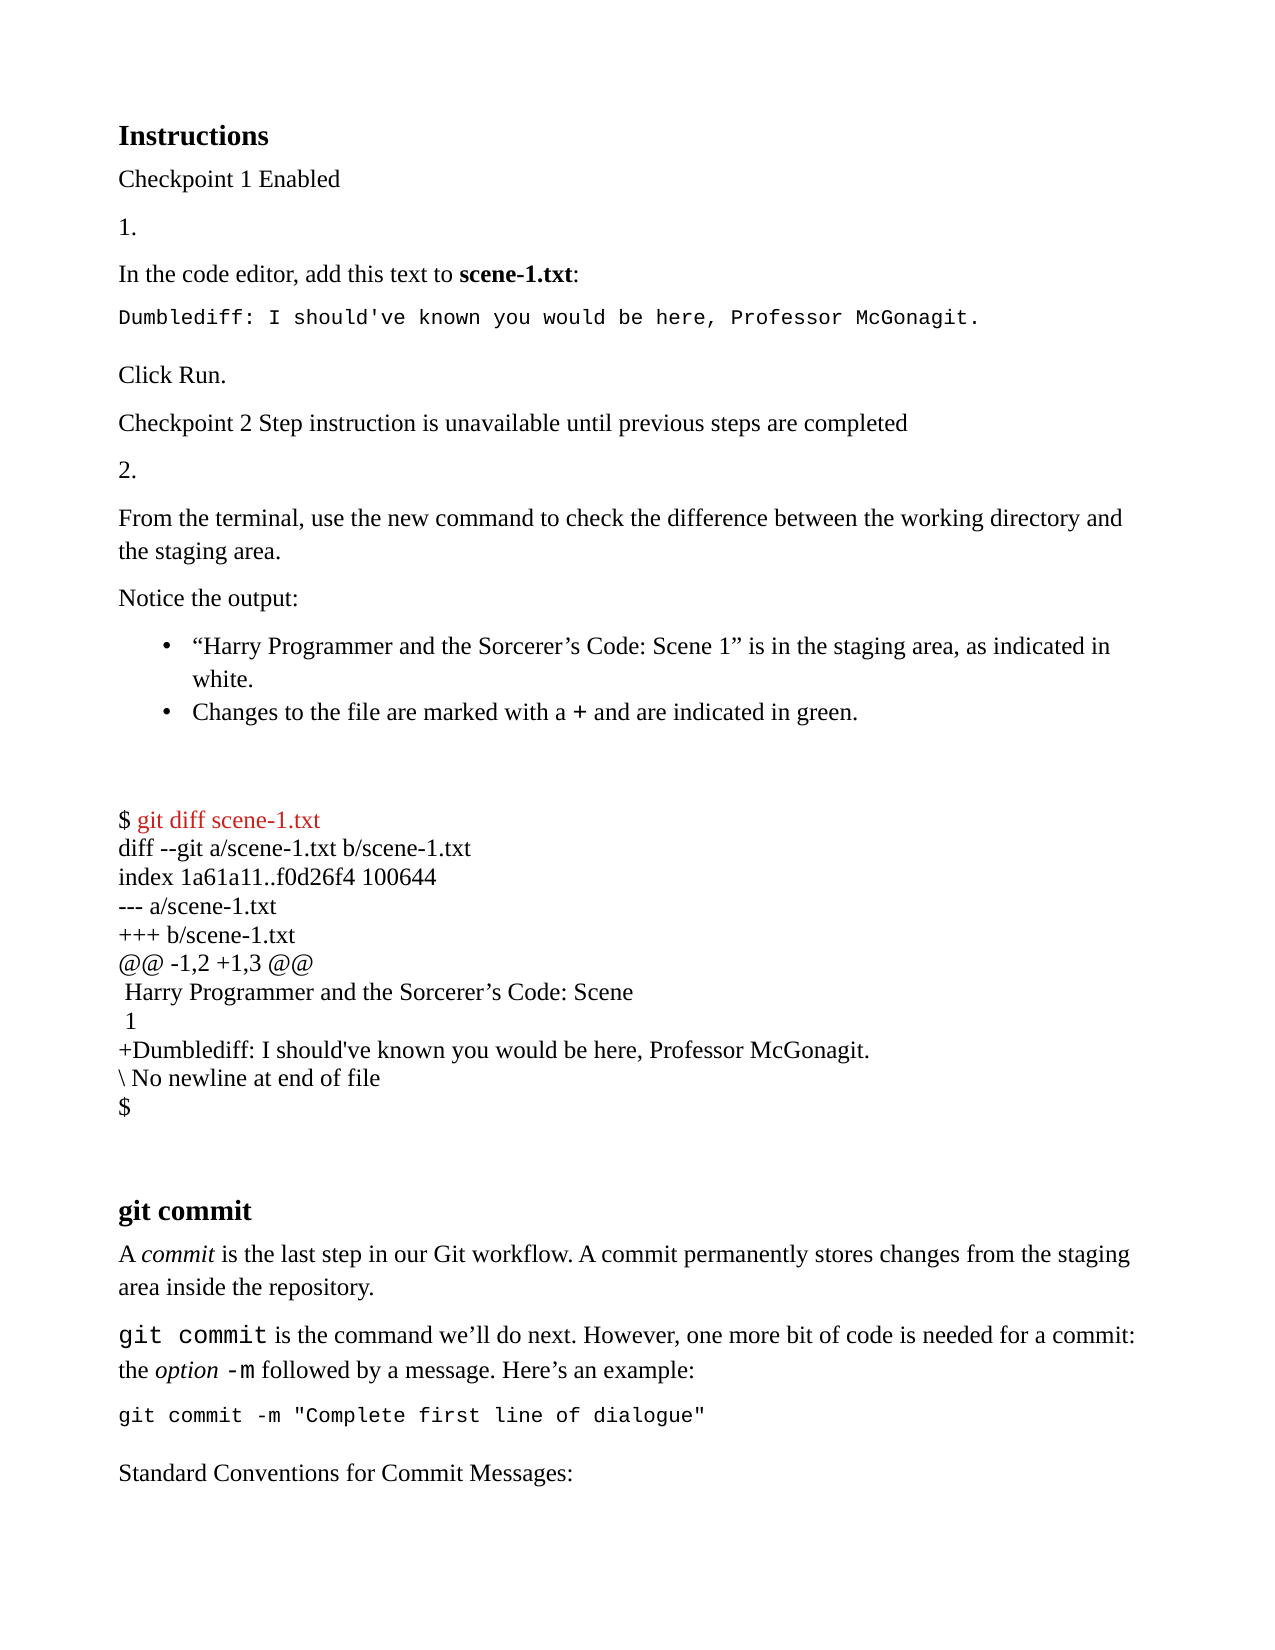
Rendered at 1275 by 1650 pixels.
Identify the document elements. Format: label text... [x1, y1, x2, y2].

text Harry Programmer and the Sorcerer’s Code: Scene [118, 977, 1157, 1006]
text git commit -m "Complete first line of dialogue" [118, 1405, 1157, 1428]
text Click Run. [118, 360, 1157, 389]
text 1. [118, 212, 1157, 241]
text --- a/scene-1.txt [118, 891, 1157, 920]
text diff --git a/scene-1.txt b/scene-1.txt [118, 833, 1157, 862]
text 2. [118, 455, 1157, 484]
text $ [118, 1092, 1157, 1121]
text Dumblediff: I should've known you would be here, Professor McGonagit. [118, 307, 1157, 331]
text A commit is the last step in our Git workflow. A commit permanently stores changes from the staging area inside the repository. [118, 1239, 1157, 1301]
list Changes to the file are marked with a + and are indicated in green. [162, 697, 1157, 728]
text index 1a61a11..f0d26f4 100644 [118, 862, 1157, 891]
text +Dumblediff: I should've known you would be here, Professor McGonagit. [118, 1035, 1157, 1063]
text \ No newline at end of file [118, 1063, 1157, 1092]
text Standard Conventions for Commit Messages: [118, 1458, 1157, 1487]
text @@ -1,2 +1,3 @@ [118, 948, 1157, 977]
text In the code editor, add this text to scene-1.txt: [118, 259, 1157, 288]
text From the terminal, use the new command to check the difference between the working directory and the staging area. [118, 503, 1157, 565]
subtitle Instructions [118, 118, 1157, 152]
text 1 [118, 1006, 1157, 1035]
text Checkpoint 2 Step instruction is unavailable until previous steps are completed [118, 408, 1157, 436]
text git commit is the command we’ll do next. However, one more bit of code is needed for a commit: the option -m followed by a message. Here’s an example: [118, 1320, 1157, 1386]
text $ git diff scene-1.txt [118, 805, 1157, 833]
text Notice the output: [118, 583, 1157, 612]
list “Harry Programmer and the Sorcerer’s Code: Scene 1” is in the staging area, as indicated in white. [162, 631, 1157, 693]
text +++ b/scene-1.txt [118, 920, 1157, 948]
subtitle git commit [118, 1193, 1157, 1227]
text Checkpoint 1 Enabled [118, 164, 1157, 193]
